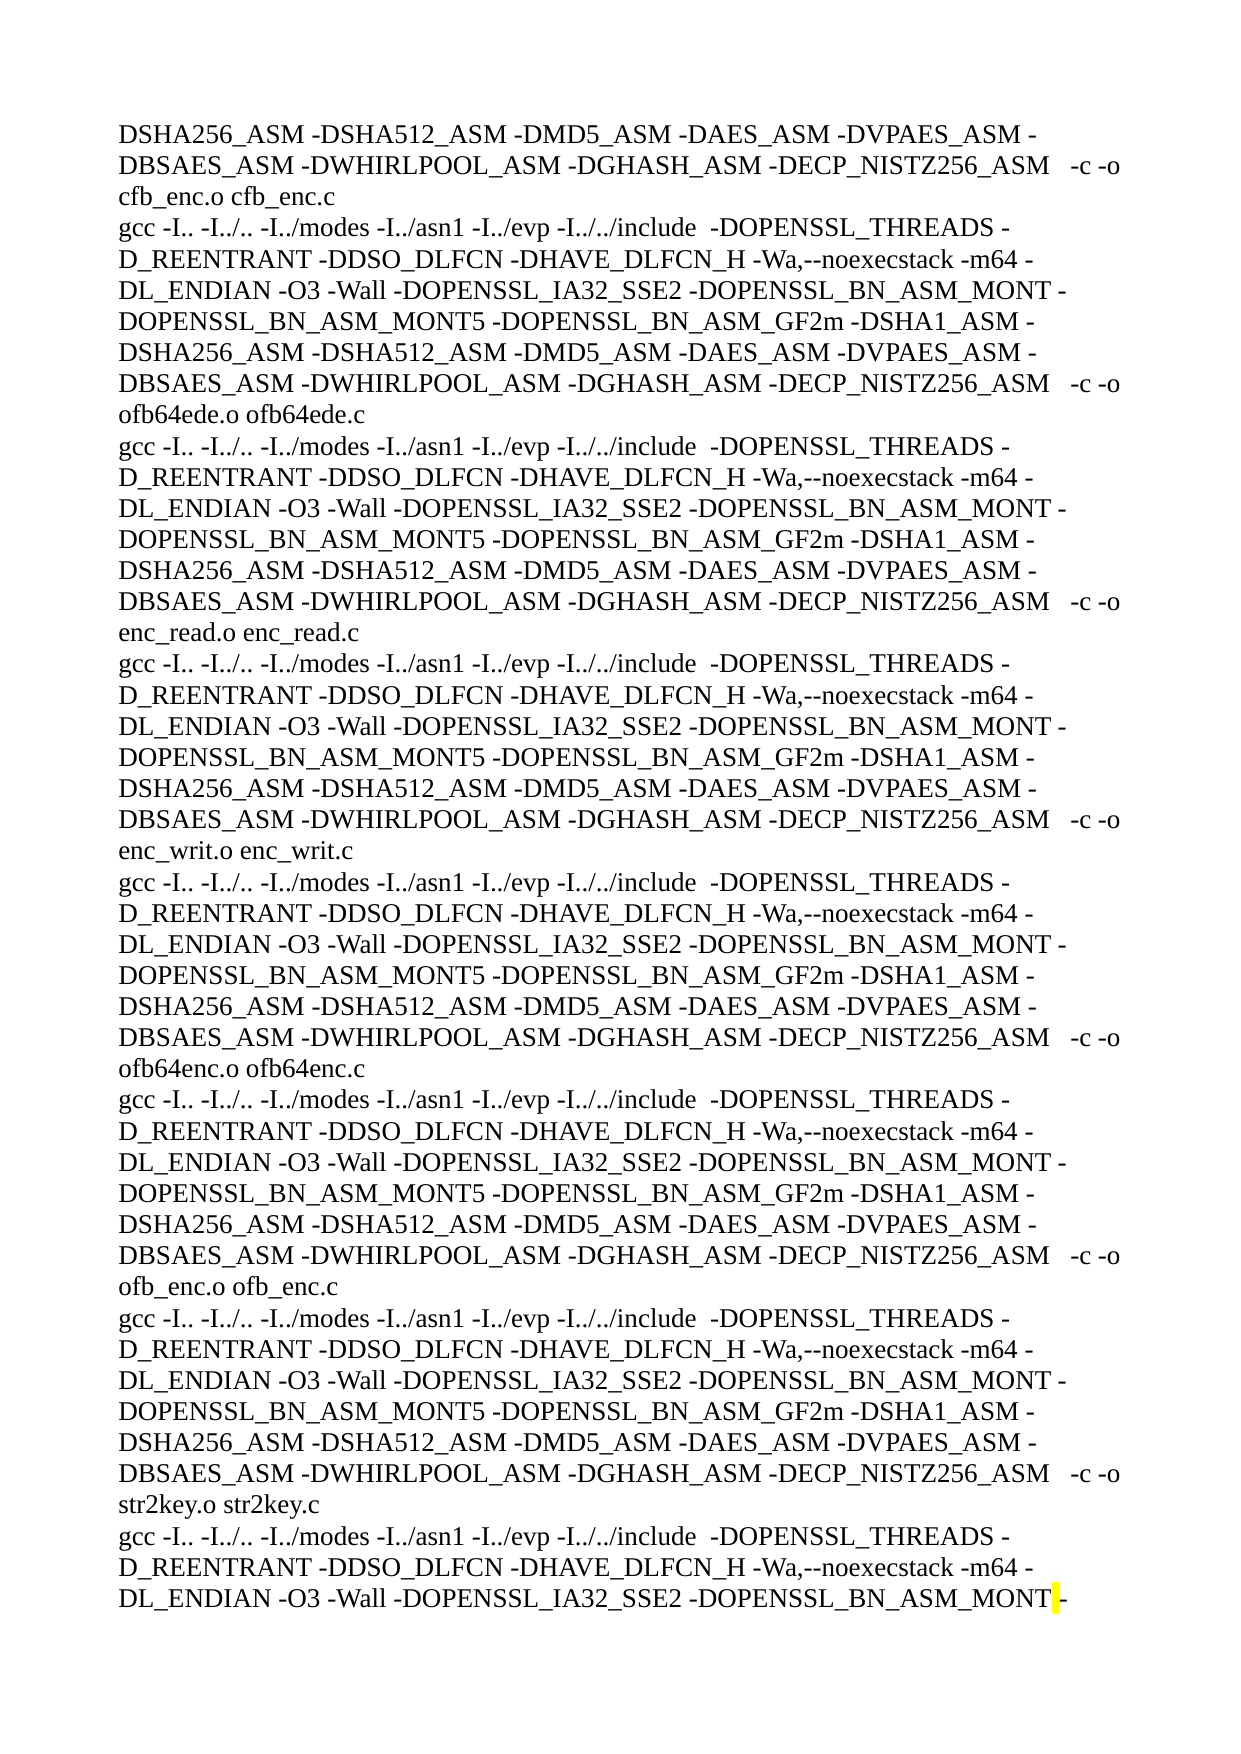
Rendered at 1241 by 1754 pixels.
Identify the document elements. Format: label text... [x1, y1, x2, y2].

text gcc -I.. -I../.. -I../modes -I../asn1 -I../evp -I../../include -DOPENSSL_THREADS -D_REENTRANT -DDSO_DLFCN -DHAVE_DLFCN_H -Wa,--noexecstack -m64 -DL_ENDIAN -O3 -Wall -DOPENSSL_IA32_SSE2 -DOPENSSL_BN_ASM_MONT -DOPENSSL_BN_ASM_MONT5 -DOPENSSL_BN_ASM_GF2m -DSHA1_ASM -DSHA256_ASM -DSHA512_ASM -DMD5_ASM -DAES_ASM -DVPAES_ASM -DBSAES_ASM -DWHIRLPOOL_ASM -DGHASH_ASM -DECP_NISTZ256_ASM -c -o ofb_enc.o ofb_enc.c [118, 1084, 1122, 1302]
text gcc -I.. -I../.. -I../modes -I../asn1 -I../evp -I../../include -DOPENSSL_THREADS -D_REENTRANT -DDSO_DLFCN -DHAVE_DLFCN_H -Wa,--noexecstack -m64 -DL_ENDIAN -O3 -Wall -DOPENSSL_IA32_SSE2 -DOPENSSL_BN_ASM_MONT -DOPENSSL_BN_ASM_MONT5 -DOPENSSL_BN_ASM_GF2m -DSHA1_ASM -DSHA256_ASM -DSHA512_ASM -DMD5_ASM -DAES_ASM -DVPAES_ASM -DBSAES_ASM -DWHIRLPOOL_ASM -DGHASH_ASM -DECP_NISTZ256_ASM -c -o ofb64ede.o ofb64ede.c [118, 212, 1122, 429]
text gcc -I.. -I../.. -I../modes -I../asn1 -I../evp -I../../include -DOPENSSL_THREADS -D_REENTRANT -DDSO_DLFCN -DHAVE_DLFCN_H -Wa,--noexecstack -m64 -DL_ENDIAN -O3 -Wall -DOPENSSL_IA32_SSE2 -DOPENSSL_BN_ASM_MONT [118, 1520, 1122, 1613]
text gcc -I.. -I../.. -I../modes -I../asn1 -I../evp -I../../include -DOPENSSL_THREADS -D_REENTRANT -DDSO_DLFCN -DHAVE_DLFCN_H -Wa,--noexecstack -m64 -DL_ENDIAN -O3 -Wall -DOPENSSL_IA32_SSE2 -DOPENSSL_BN_ASM_MONT -DOPENSSL_BN_ASM_MONT5 -DOPENSSL_BN_ASM_GF2m -DSHA1_ASM -DSHA256_ASM -DSHA512_ASM -DMD5_ASM -DAES_ASM -DVPAES_ASM -DBSAES_ASM -DWHIRLPOOL_ASM -DGHASH_ASM -DECP_NISTZ256_ASM -c -o ofb64enc.o ofb64enc.c [118, 866, 1122, 1084]
text gcc -I.. -I../.. -I../modes -I../asn1 -I../evp -I../../include -DOPENSSL_THREADS -D_REENTRANT -DDSO_DLFCN -DHAVE_DLFCN_H -Wa,--noexecstack -m64 -DL_ENDIAN -O3 -Wall -DOPENSSL_IA32_SSE2 -DOPENSSL_BN_ASM_MONT -DOPENSSL_BN_ASM_MONT5 -DOPENSSL_BN_ASM_GF2m -DSHA1_ASM -DSHA256_ASM -DSHA512_ASM -DMD5_ASM -DAES_ASM -DVPAES_ASM -DBSAES_ASM -DWHIRLPOOL_ASM -DGHASH_ASM -DECP_NISTZ256_ASM -c -o str2key.o str2key.c [118, 1302, 1122, 1520]
text gcc -I.. -I../.. -I../modes -I../asn1 -I../evp -I../../include -DOPENSSL_THREADS -D_REENTRANT -DDSO_DLFCN -DHAVE_DLFCN_H -Wa,--noexecstack -m64 -DL_ENDIAN -O3 -Wall -DOPENSSL_IA32_SSE2 -DOPENSSL_BN_ASM_MONT -DOPENSSL_BN_ASM_MONT5 -DOPENSSL_BN_ASM_GF2m -DSHA1_ASM -DSHA256_ASM -DSHA512_ASM -DMD5_ASM -DAES_ASM -DVPAES_ASM -DBSAES_ASM -DWHIRLPOOL_ASM -DGHASH_ASM -DECP_NISTZ256_ASM -c -o enc_writ.o enc_writ.c [118, 648, 1122, 866]
text -DSHA256_ASM -DSHA512_ASM -DMD5_ASM -DAES_ASM -DVPAES_ASM -DBSAES_ASM -DWHIRLPOOL_ASM -DGHASH_ASM -DECP_NISTZ256_ASM -c -o cfb_enc.o cfb_enc.c [118, 118, 1122, 212]
text gcc -I.. -I../.. -I../modes -I../asn1 -I../evp -I../../include -DOPENSSL_THREADS -D_REENTRANT -DDSO_DLFCN -DHAVE_DLFCN_H -Wa,--noexecstack -m64 -DL_ENDIAN -O3 -Wall -DOPENSSL_IA32_SSE2 -DOPENSSL_BN_ASM_MONT -DOPENSSL_BN_ASM_MONT5 -DOPENSSL_BN_ASM_GF2m -DSHA1_ASM -DSHA256_ASM -DSHA512_ASM -DMD5_ASM -DAES_ASM -DVPAES_ASM -DBSAES_ASM -DWHIRLPOOL_ASM -DGHASH_ASM -DECP_NISTZ256_ASM -c -o enc_read.o enc_read.c [118, 429, 1122, 648]
